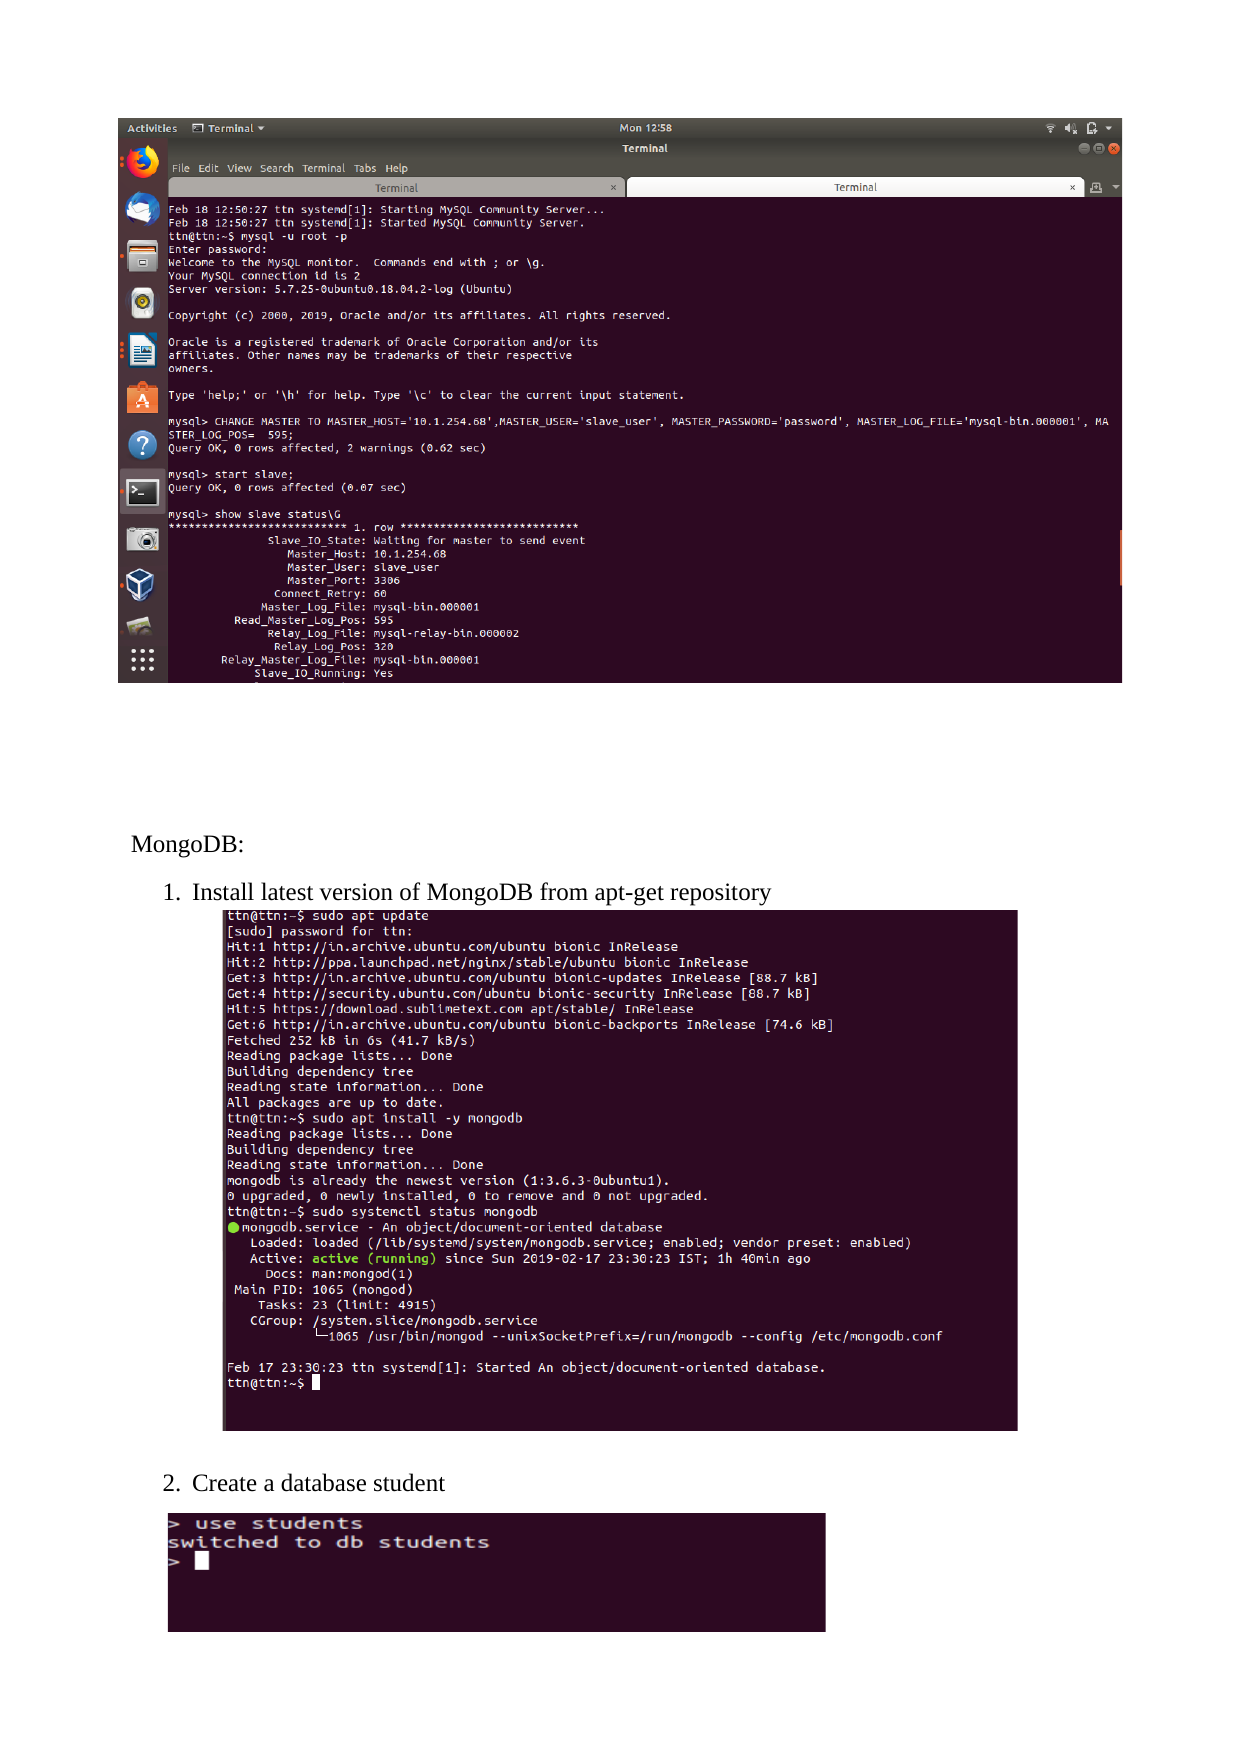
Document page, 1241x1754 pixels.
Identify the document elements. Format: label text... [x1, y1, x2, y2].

list Install latest version of MongoDB from apt-get repository [162, 877, 1122, 906]
picture [167, 1513, 826, 1632]
picture [222, 910, 1018, 1431]
list Create a database student [162, 1468, 1122, 1496]
picture [118, 118, 1123, 683]
text MongoDB: [118, 829, 1122, 858]
